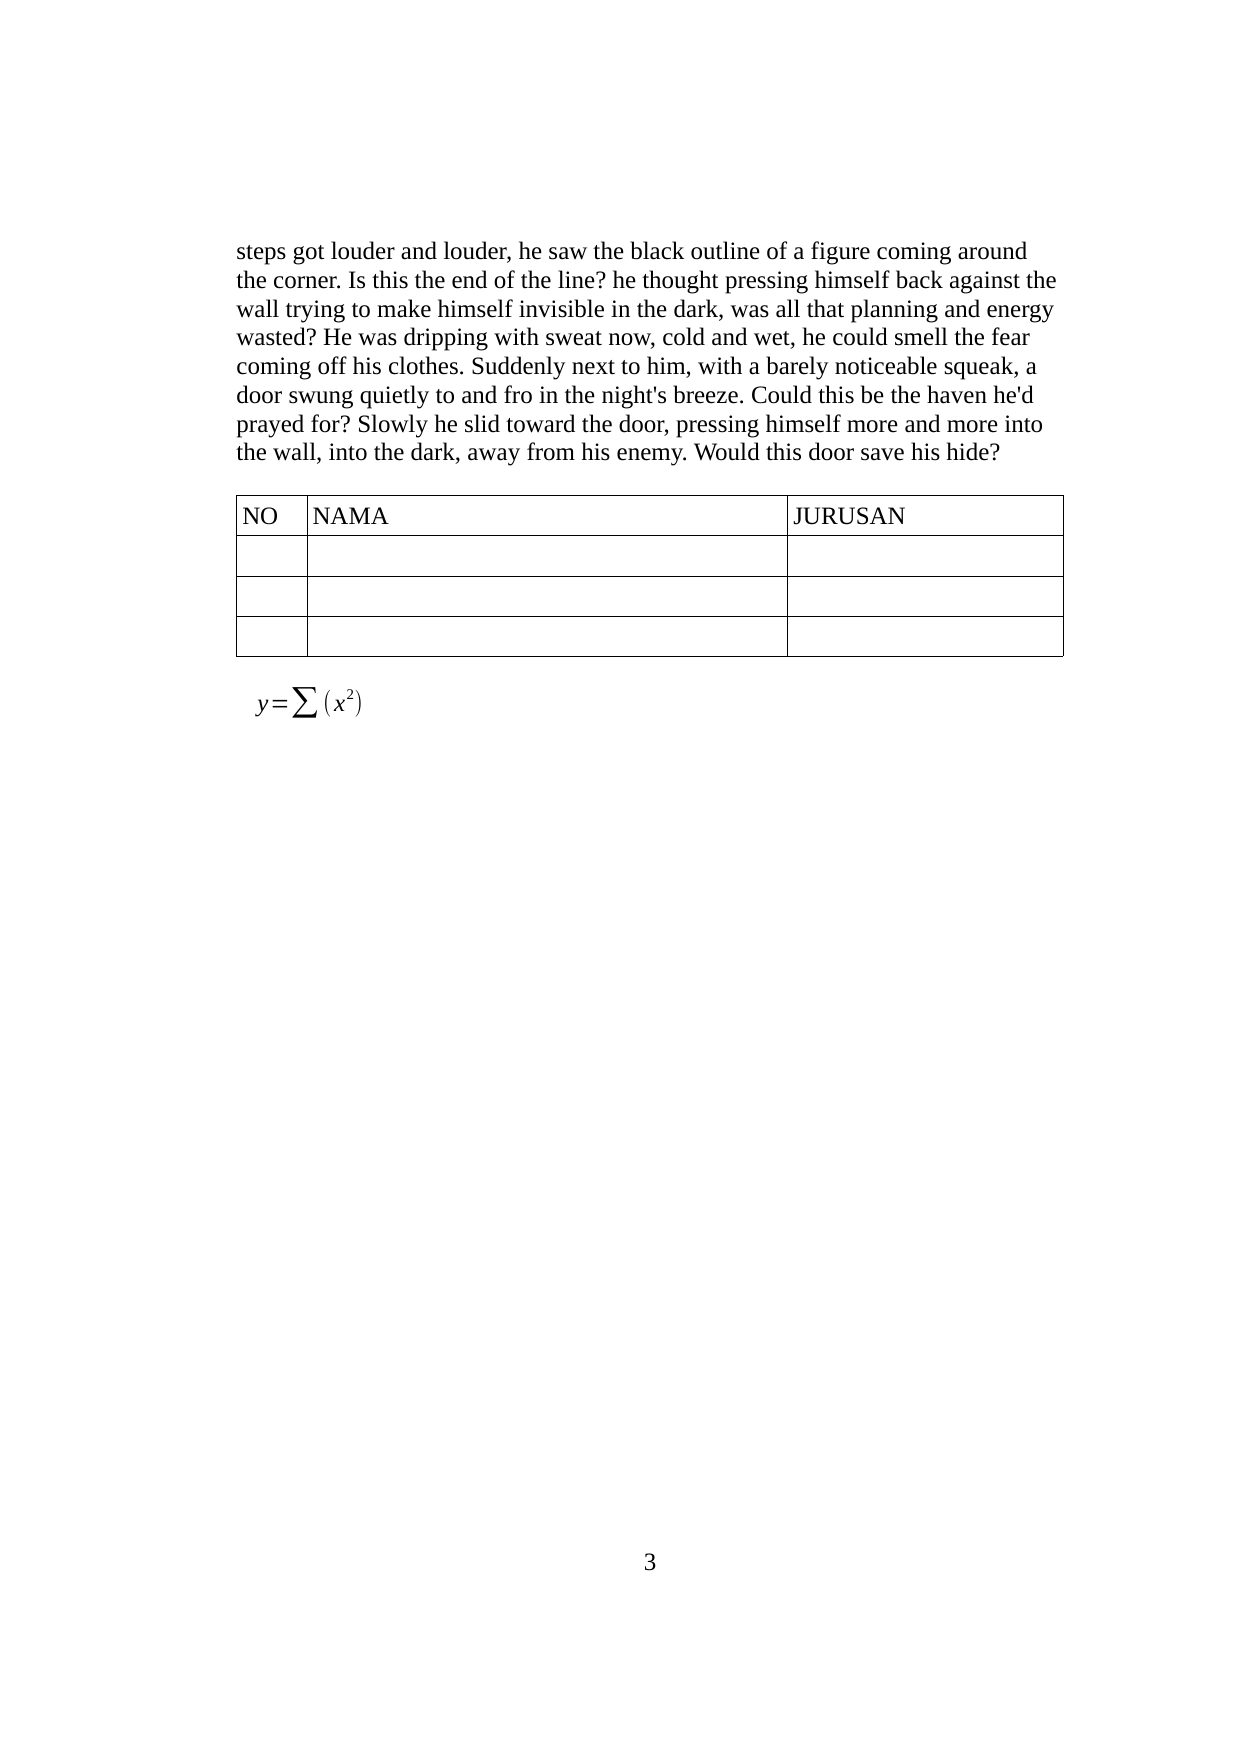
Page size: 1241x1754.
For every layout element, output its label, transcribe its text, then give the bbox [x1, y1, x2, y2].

table_cell [237, 577, 307, 616]
table_cell [788, 536, 1063, 576]
table_header NO [237, 496, 307, 535]
text steps got louder and louder, he saw the black outline of a figure coming around the corner. Is this the end of the line? he thought pressing himself back against the wall trying to make himself invisible in the dark, was all that planning and energy wasted? He was dripping with sweat now, cold and wet, he could smell the fear coming off his clothes. Suddenly next to him, with a barely noticeable squeak, a door swung quietly to and fro in the night's breeze. Could this be the haven he'd prayed for? Slowly he slid toward the door, pressing himself more and more into the wall, into the dark, away from his enemy. Would this door save his hide? [236, 236, 1063, 466]
table_header JURUSAN [788, 496, 1063, 535]
table_cell [308, 536, 787, 576]
table_cell [308, 617, 787, 656]
table_cell [308, 577, 787, 616]
table_cell [788, 577, 1063, 616]
table_header NAMA [308, 496, 787, 535]
table_cell [237, 536, 307, 576]
table_cell [788, 617, 1063, 656]
table_cell [237, 617, 307, 656]
